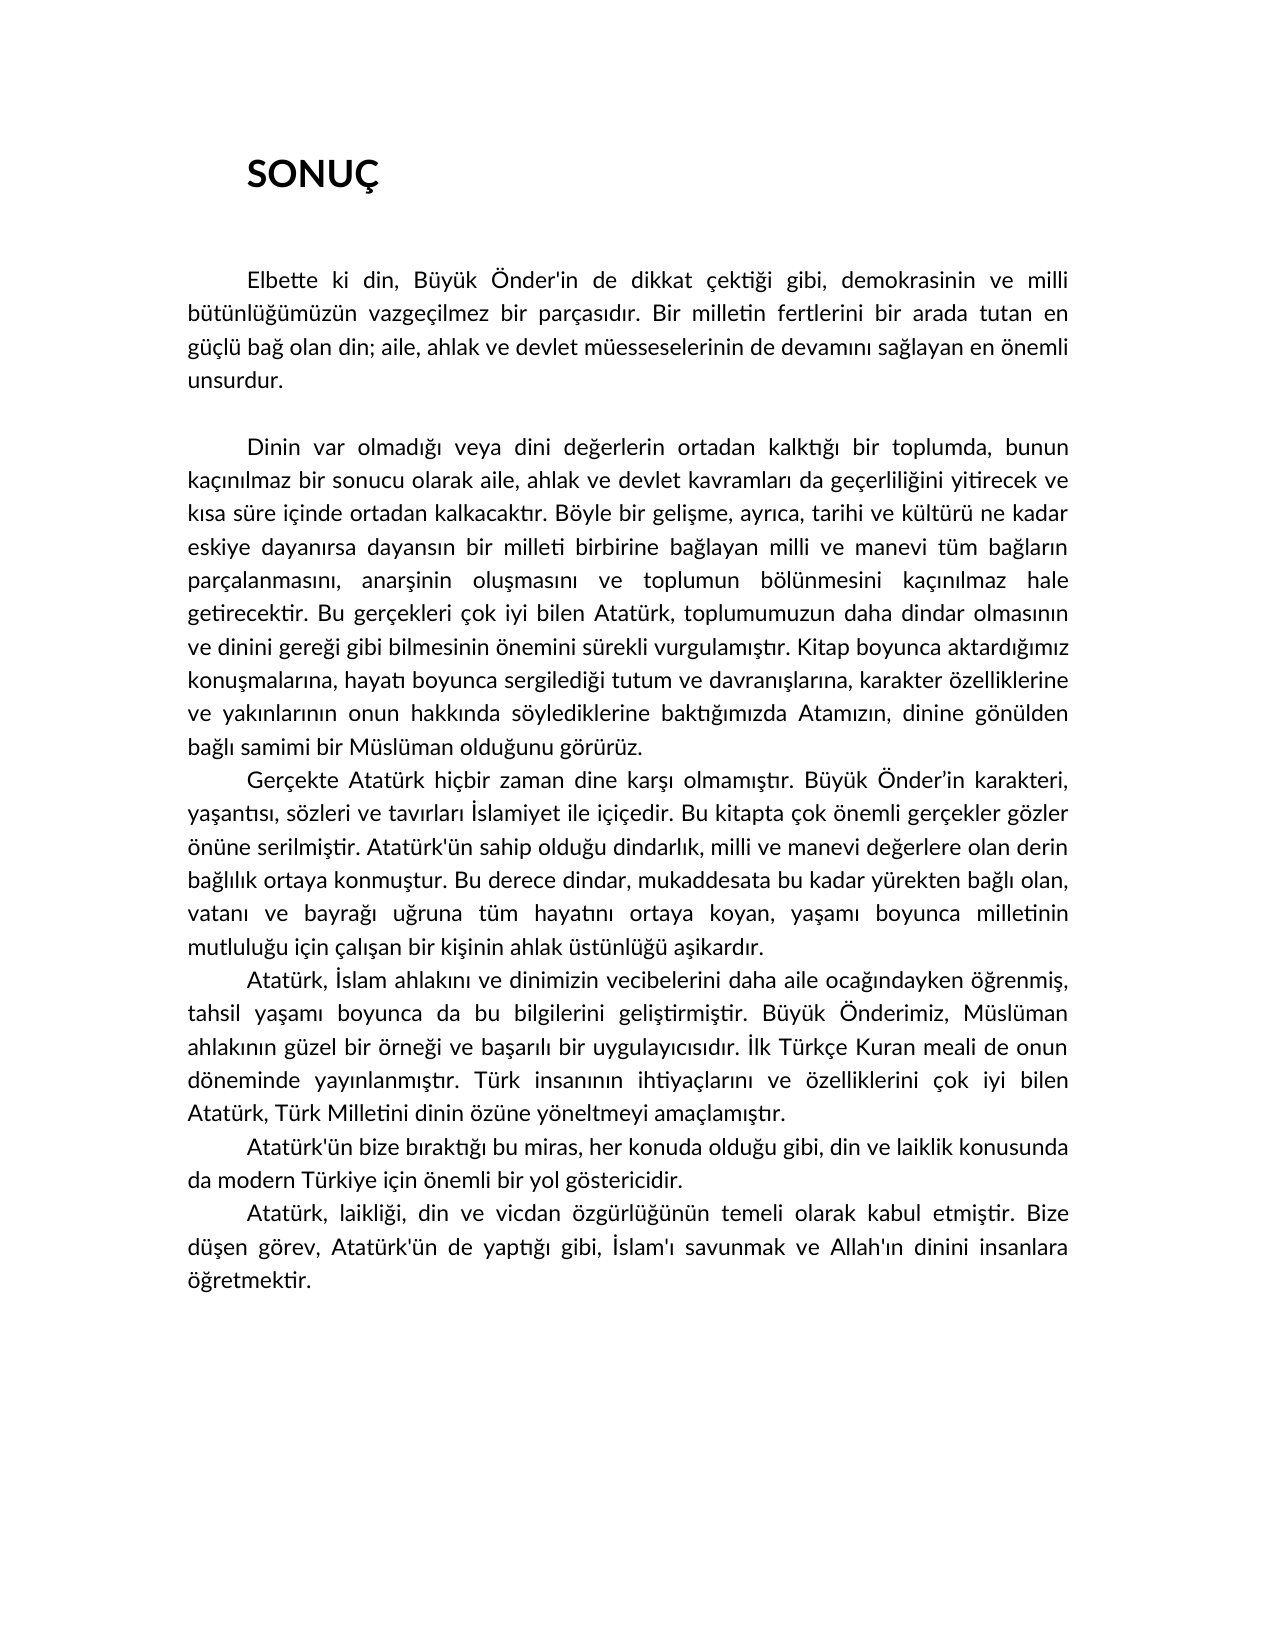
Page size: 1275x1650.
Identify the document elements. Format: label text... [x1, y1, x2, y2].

text SONUÇ [187, 150, 1070, 195]
text Dinin var olmadığı veya dini değerlerin ortadan kalktığı bir toplumda, bunun kaçınılmaz bir sonucu olarak aile, ahlak ve devlet kavramları da geçerliliğini yitirecek ve kısa süre içinde ortadan kalkacaktır. Böyle bir gelişme, ayrıca, tarihi ve kültürü ne kadar eskiye dayanırsa dayansın bir milleti birbirine bağlayan milli ve manevi tüm bağların parçalanmasını, anarşinin oluşmasını ve toplumun bölünmesini kaçınılmaz hale getirecektir. Bu gerçekleri çok iyi bilen Atatürk, toplumumuzun daha dindar olmasının ve dinini gereği gibi bilmesinin önemini sürekli vurgulamıştır. Kitap boyunca aktardığımız konuşmalarına, hayatı boyunca sergilediği tutum ve davranışlarına, karakter özelliklerine ve yakınlarının onun hakkında söylediklerine baktığımızda Atamızın, dinine gönülden bağlı samimi bir Müslüman olduğunu görürüz. [187, 428, 1070, 762]
text Elbette ki din, Büyük Önder'in de dikkat çektiği gibi, demokrasinin ve milli bütünlüğümüzün vazgeçilmez bir parçasıdır. Bir milletin fertlerini bir arada tutan en güçlü bağ olan din; aile, ahlak ve devlet müesseselerinin de devamını sağlayan en önemli unsurdur. [187, 262, 1070, 395]
text Gerçekte Atatürk hiçbir zaman dine karşı olmamıştır. Büyük Önder’in karakteri, yaşantısı, sözleri ve tavırları İslamiyet ile içiçedir. Bu kitapta çok önemli gerçekler gözler önüne serilmiştir. Atatürk'ün sahip olduğu dindarlık, milli ve manevi değerlere olan derin bağlılık ortaya konmuştur. Bu derece dindar, mukaddesata bu kadar yürekten bağlı olan, vatanı ve bayrağı uğruna tüm hayatını ortaya koyan, yaşamı boyunca milletinin mutluluğu için çalışan bir kişinin ahlak üstünlüğü aşikardır. [187, 762, 1070, 962]
text Atatürk, İslam ahlakını ve dinimizin vecibelerini daha aile ocağındayken öğrenmiş, tahsil yaşamı boyunca da bu bilgilerini geliştirmiştir. Büyük Önderimiz, Müslüman ahlakının güzel bir örneği ve başarılı bir uygulayıcısıdır. İlk Türkçe Kuran meali de onun döneminde yayınlanmıştır. Türk insanının ihtiyaçlarını ve özelliklerini çok iyi bilen Atatürk, Türk Milletini dinin özüne yöneltmeyi amaçlamıştır. [187, 962, 1070, 1128]
text Atatürk'ün bize bıraktığı bu miras, her konuda olduğu gibi, din ve laiklik konusunda da modern Türkiye için önemli bir yol göstericidir. [187, 1128, 1070, 1195]
text Atatürk, laikliği, din ve vicdan özgürlüğünün temeli olarak kabul etmiştir. Bize düşen görev, Atatürk'ün de yaptığı gibi, İslam'ı savunmak ve Allah'ın dinini insanlara öğretmektir. [187, 1195, 1070, 1295]
